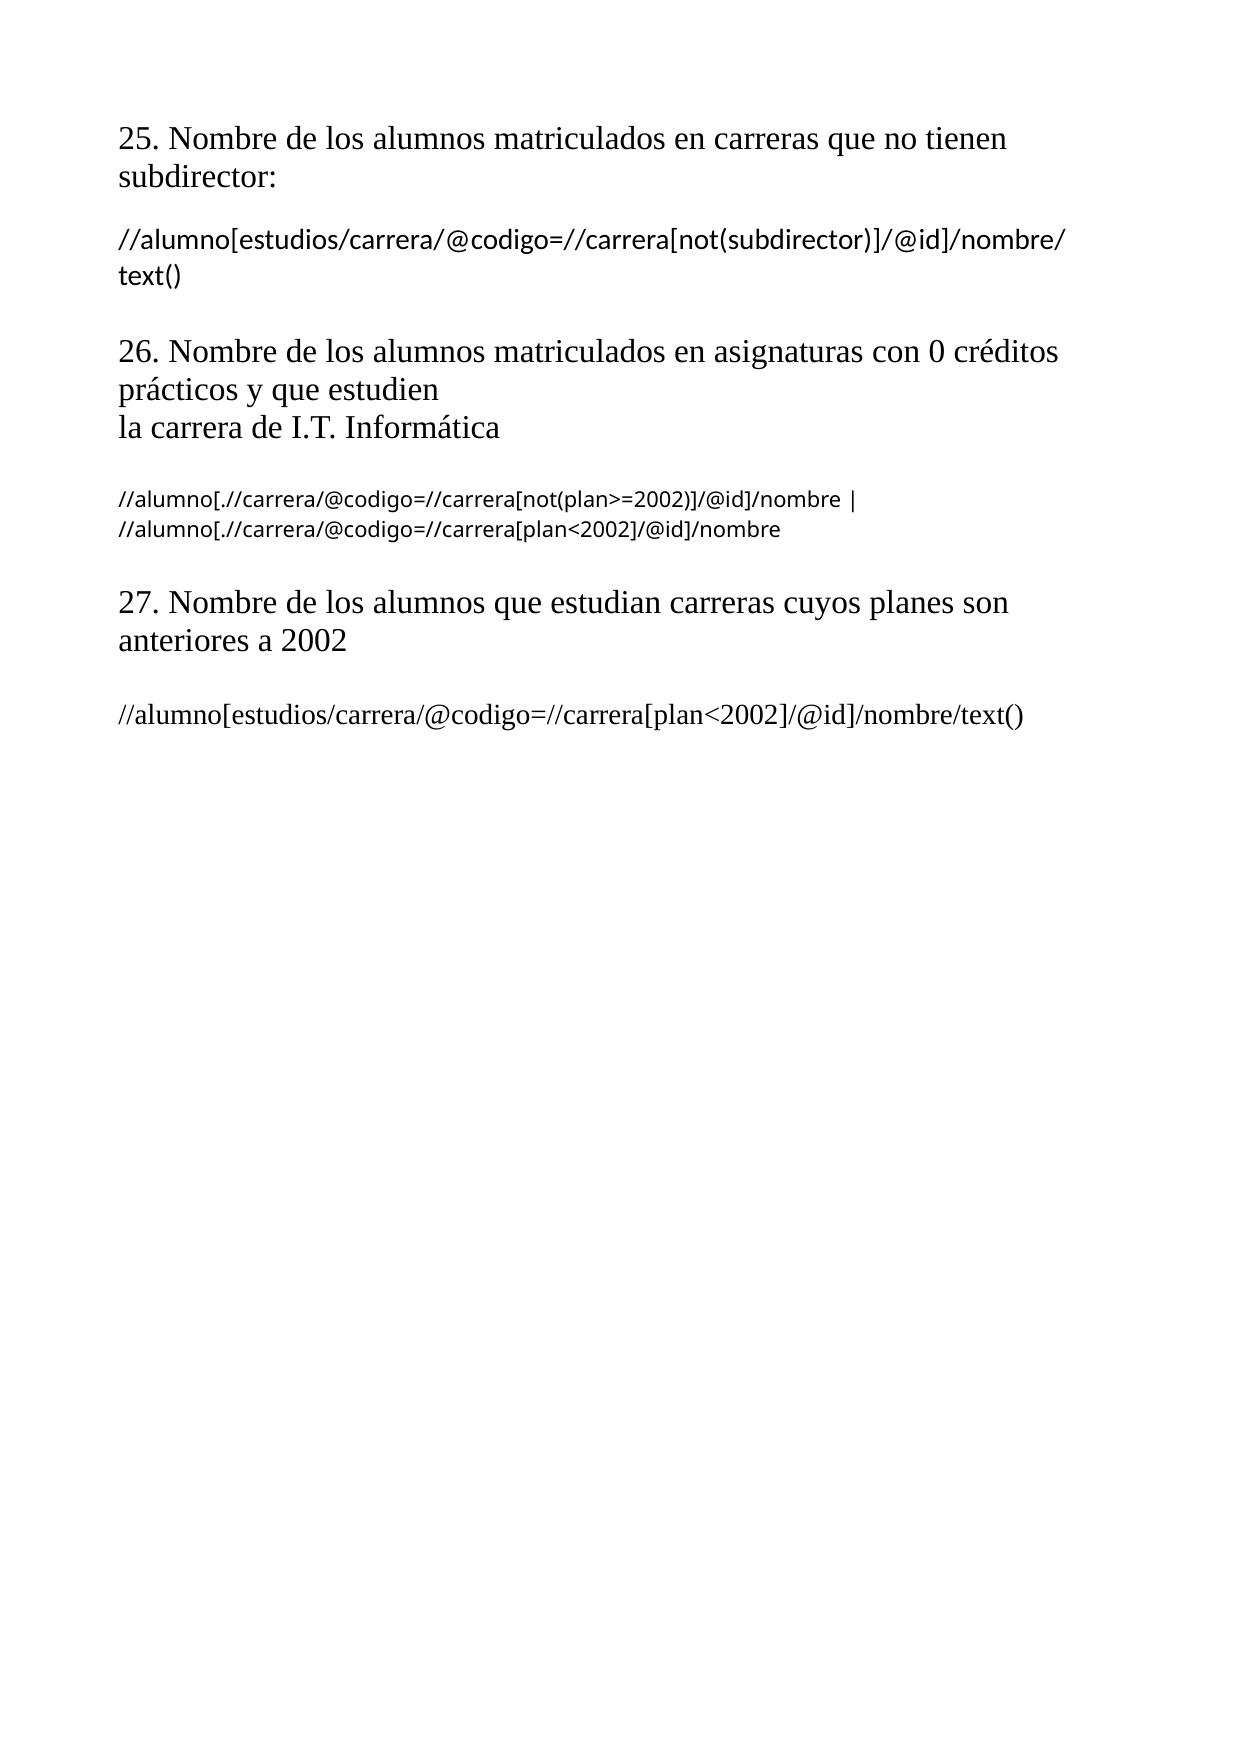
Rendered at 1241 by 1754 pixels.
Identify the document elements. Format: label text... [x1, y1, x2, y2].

text 25. Nombre de los alumnos matriculados en carreras que no tienen subdirector: [118, 118, 1122, 195]
text //alumno[.//carrera/@codigo=//carrera[not(plan>=2002)]/@id]/nombre | //alumno[.//carrera/@codigo=//carrera[plan<2002]/@id]/nombre [118, 484, 1122, 544]
text //alumno[estudios/carrera/@codigo=//carrera[not(subdirector)]/@id]/nombre/text() [118, 221, 1122, 293]
text //alumno[estudios/carrera/@codigo=//carrera[plan<2002]/@id]/nombre/text() [118, 697, 1122, 731]
text la carrera de I.T. Informática [118, 408, 1122, 446]
text 27. Nombre de los alumnos que estudian carreras cuyos planes son anteriores a 2002 [118, 582, 1122, 659]
text 26. Nombre de los alumnos matriculados en asignaturas con 0 créditos prácticos y que estudien [118, 331, 1122, 408]
